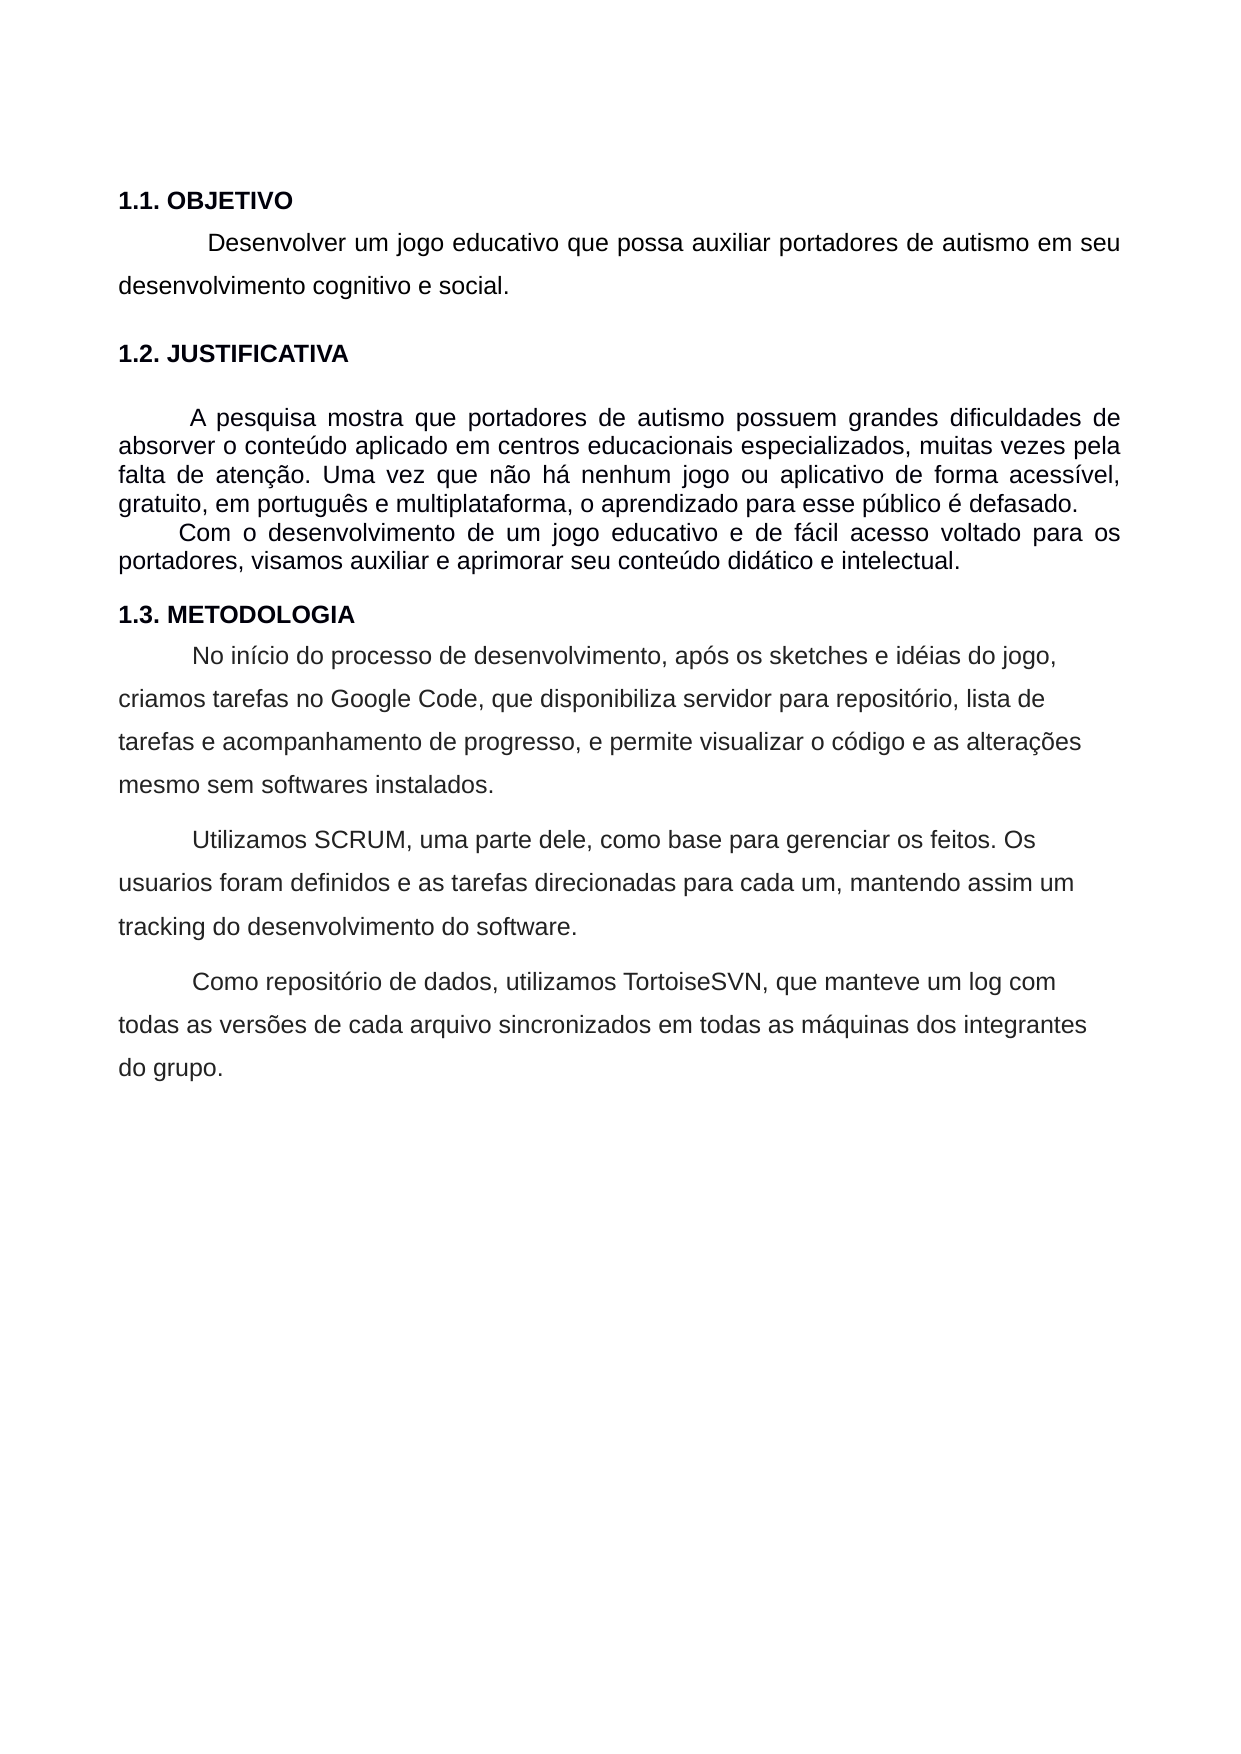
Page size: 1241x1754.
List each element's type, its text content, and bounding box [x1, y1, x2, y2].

text No início do processo de desenvolvimento, após os sketches e idéias do jogo, criamos tarefas no Google Code, que disponibiliza servidor para repositório, lista de tarefas e acompanhamento de progresso, e permite visualizar o código e as alterações mesmo sem softwares instalados. [118, 641, 1122, 799]
subtitle 1.1. OBJETIVO [118, 186, 1122, 215]
text Desenvolver um jogo educativo que possa auxiliar portadores de autismo em seu desenvolvimento cognitivo e social. [118, 227, 1122, 299]
text A pesquisa mostra que portadores de autismo possuem grandes dificuldades de absorver o conteúdo aplicado em centros educacionais especializados, muitas vezes pela falta de atenção. Uma vez que não há nenhum jogo ou aplicativo de forma acessível, gratuito, em português e multiplataforma, o aprendizado para esse público é defasado. [118, 402, 1122, 517]
text Como repositório de dados, utilizamos TortoiseSVN, que manteve um log com todas as versões de cada arquivo sincronizados em todas as máquinas dos integrantes do grupo. [118, 967, 1122, 1082]
text Utilizamos SCRUM, uma parte dele, como base para gerenciar os feitos. Os usuarios foram definidos e as tarefas direcionadas para cada um, mantendo assim um tracking do desenvolvimento do software. [118, 825, 1122, 940]
subtitle 1.3. METODOLOGIA [118, 600, 1122, 629]
text Com o desenvolvimento de um jogo educativo e de fácil acesso voltado para os portadores, visamos auxiliar e aprimorar seu conteúdo didático e intelectual. [118, 517, 1122, 575]
subtitle 1.2. JUSTIFICATIVA [118, 339, 1122, 367]
